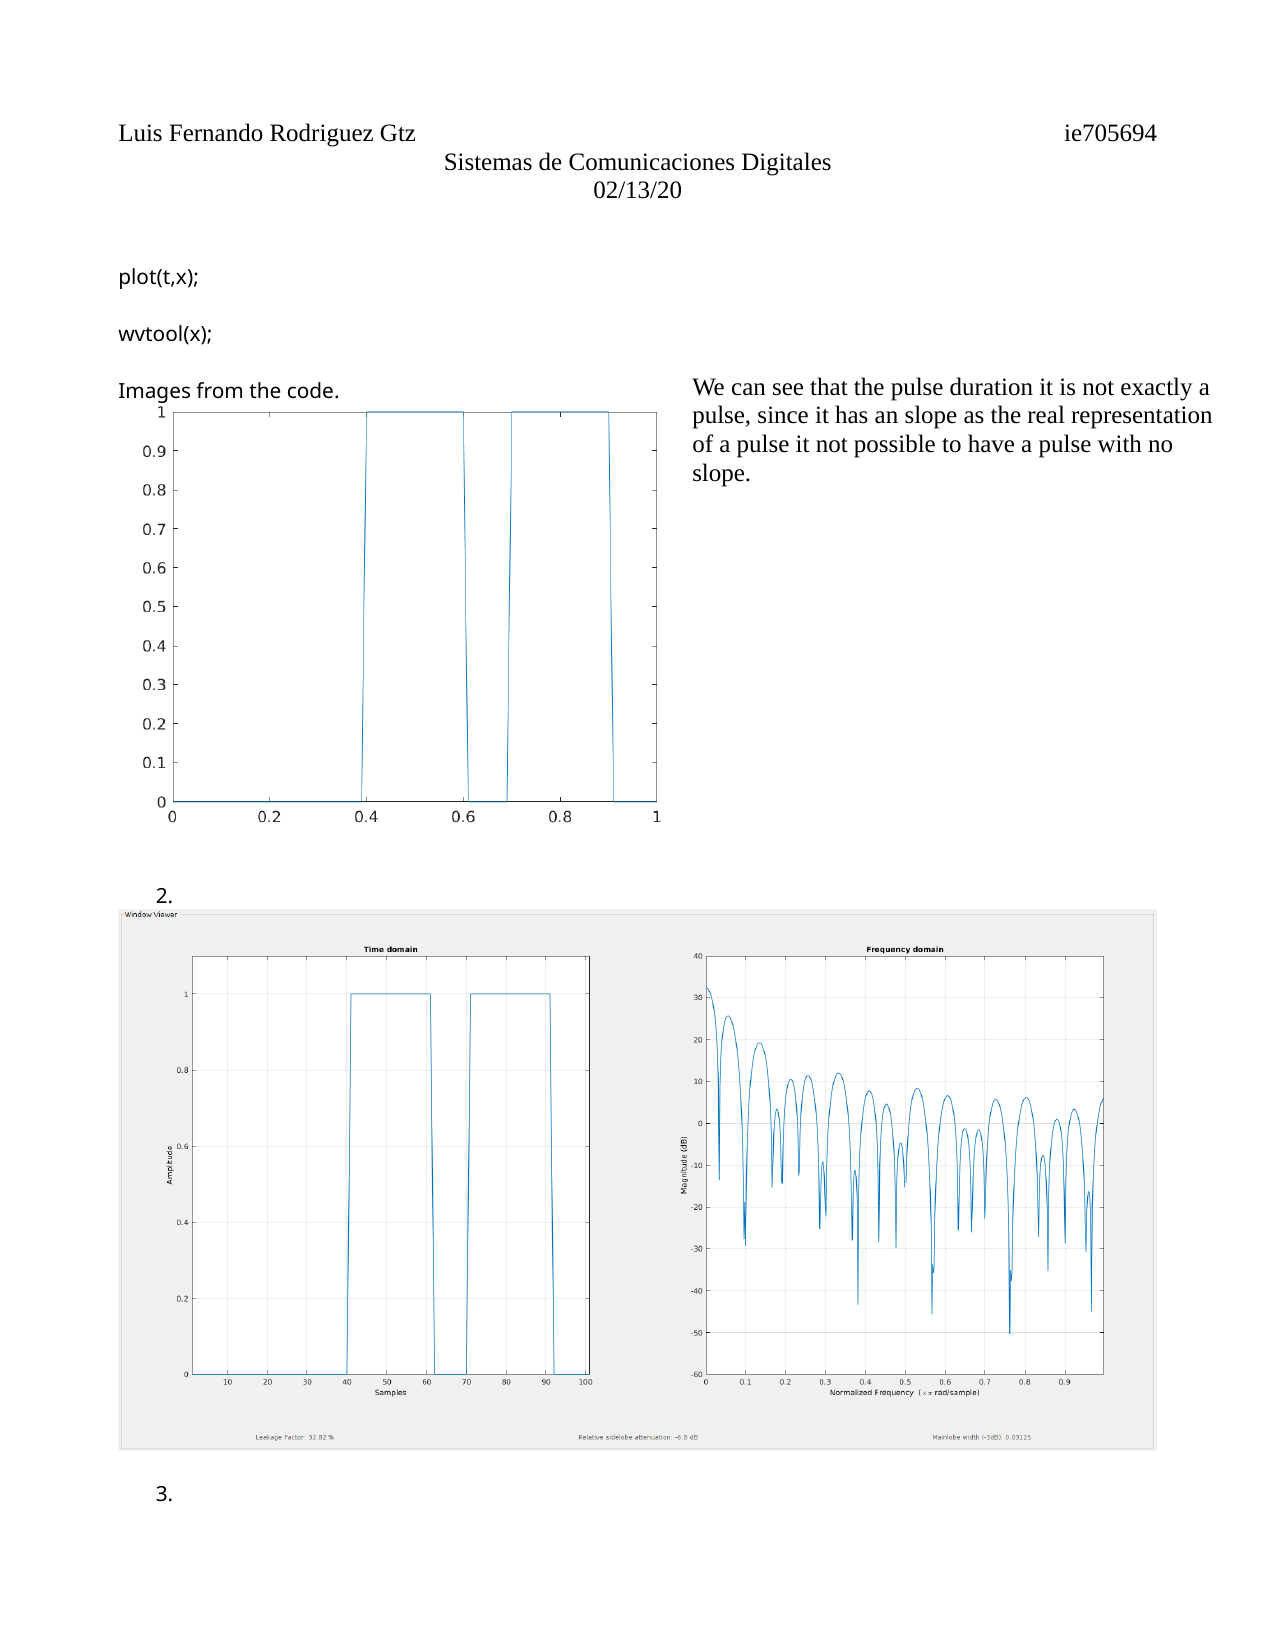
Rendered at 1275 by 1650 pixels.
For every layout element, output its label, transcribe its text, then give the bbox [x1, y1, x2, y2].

picture [141, 404, 662, 824]
picture [118, 909, 1157, 1451]
text plot(t,x); [118, 262, 1157, 291]
text Images from the code. [118, 376, 1157, 405]
text wvtool(x); [118, 319, 1157, 348]
